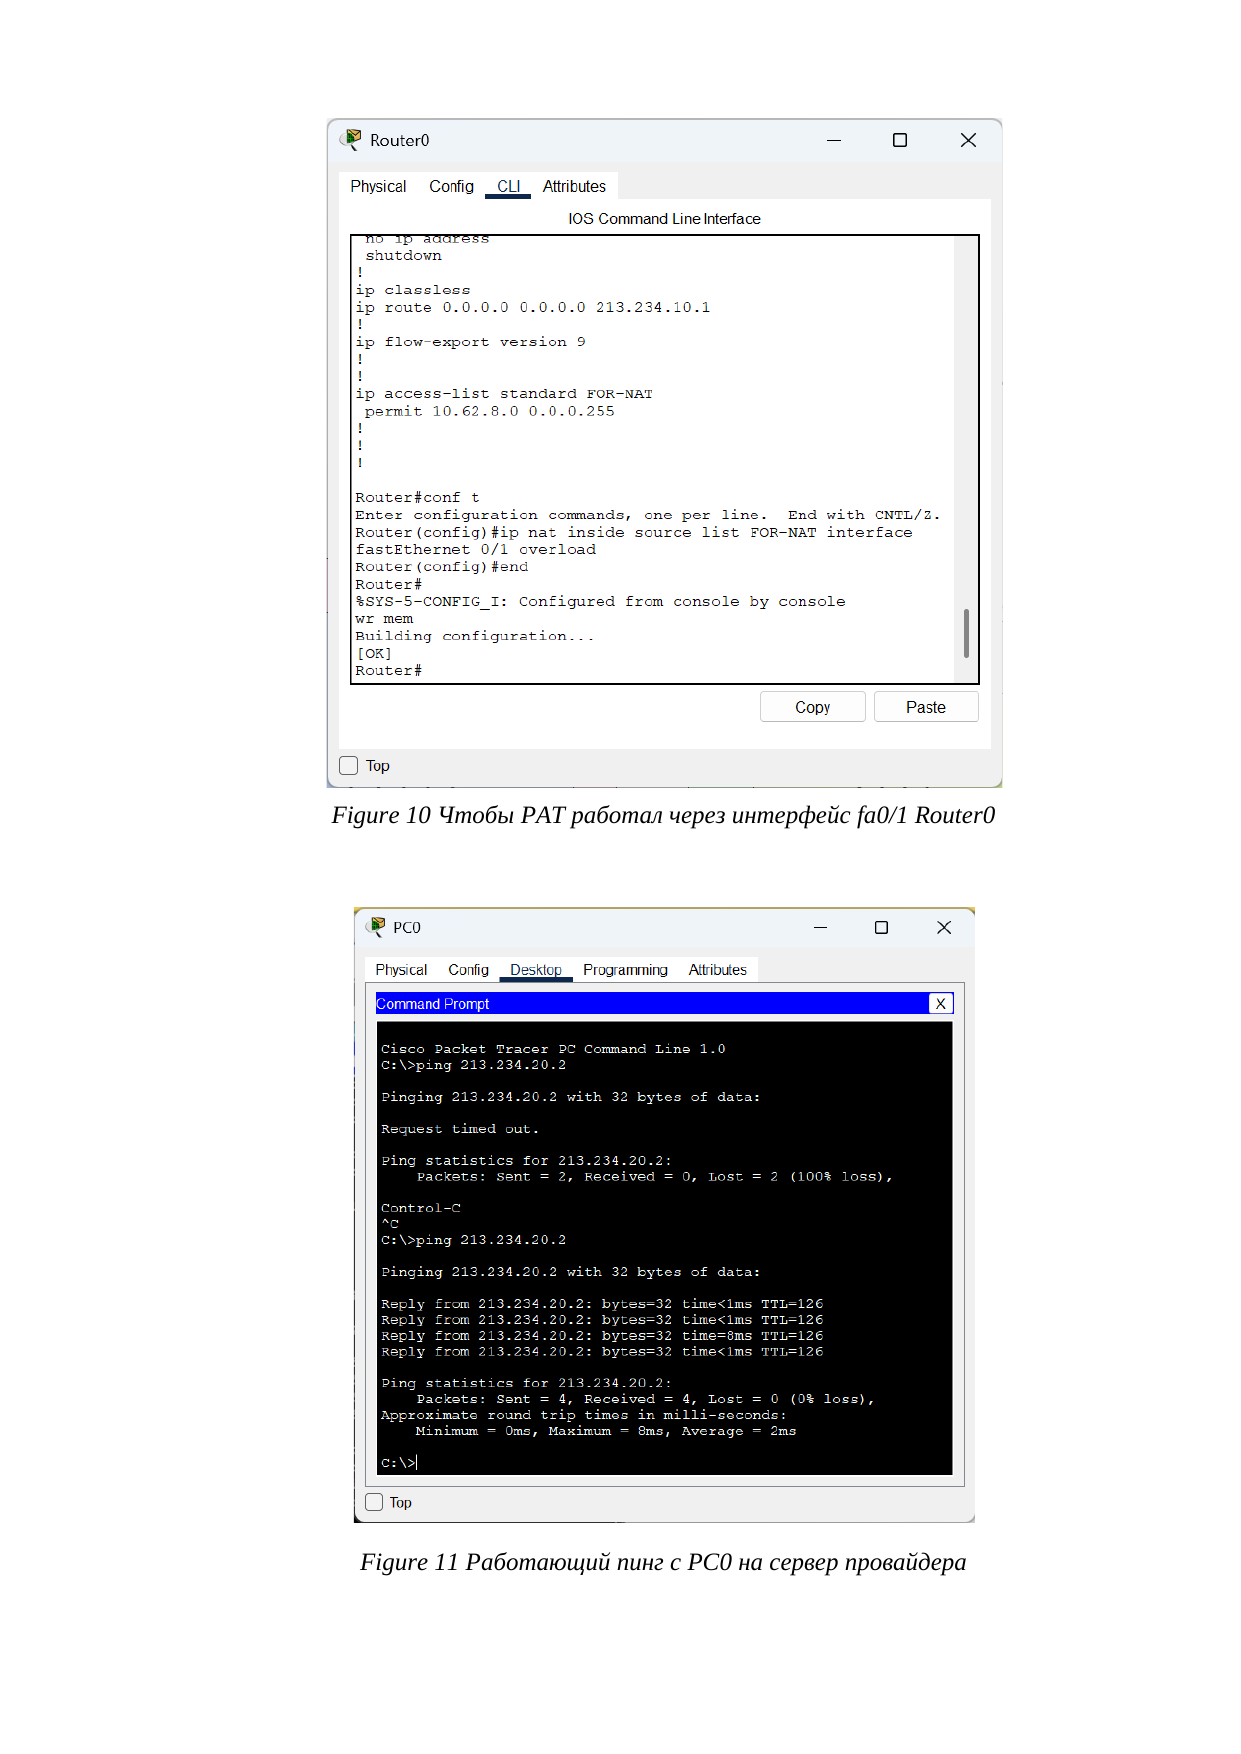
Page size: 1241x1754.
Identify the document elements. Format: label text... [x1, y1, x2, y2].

text Figure 10 Чтобы PAT работал через интерфейс fa0/1 Router0 [177, 800, 1152, 828]
text Figure 11 Работающий пинг с PC0 на сервер провайдера [177, 1547, 1152, 1576]
